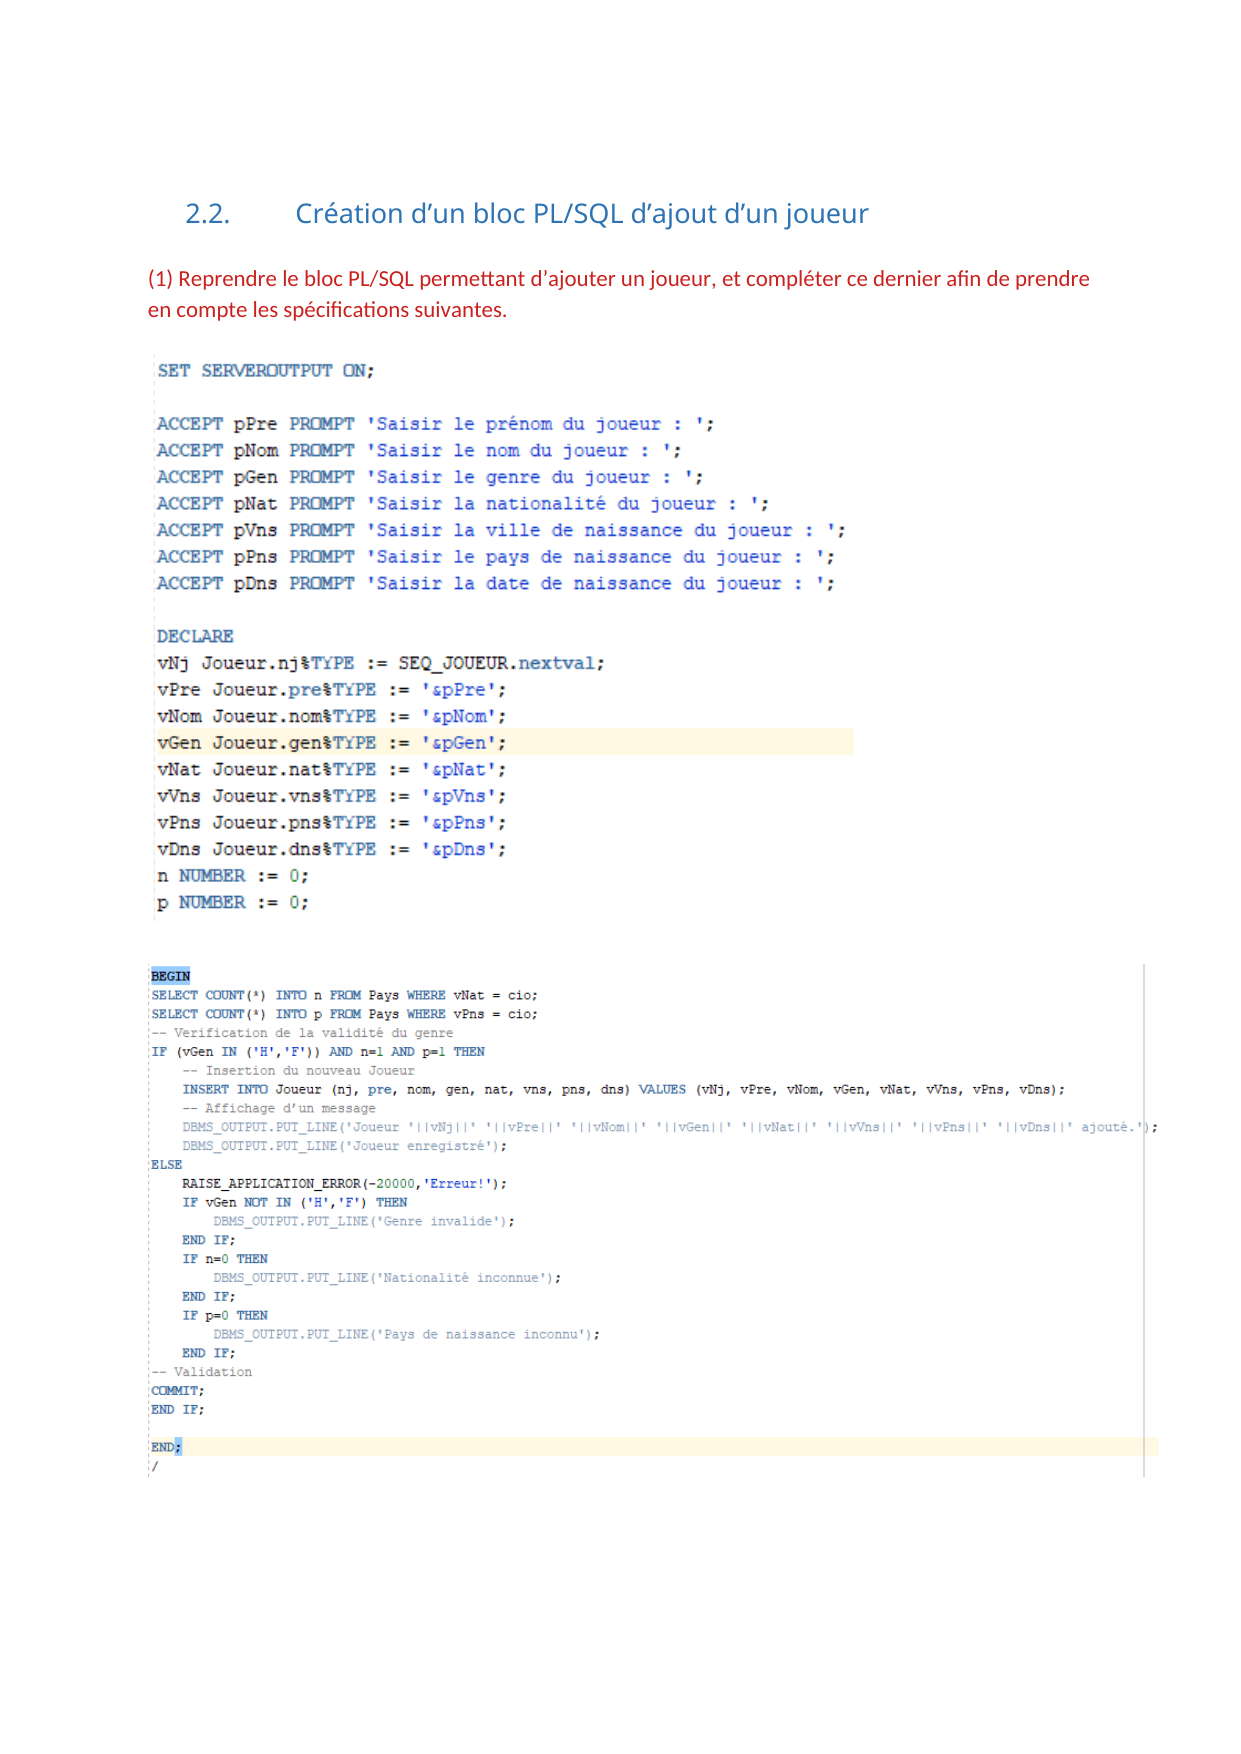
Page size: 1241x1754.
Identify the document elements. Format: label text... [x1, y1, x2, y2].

text (1) Reprendre le bloc PL/SQL permettant d’ajouter un joueur, et compléter ce dernier afin de prendre en compte les spécifications suivantes. [148, 264, 1093, 323]
picture [153, 355, 854, 921]
picture [147, 964, 1159, 1477]
subtitle Création d’un bloc PL/SQL d’ajout d’un joueur [185, 194, 1093, 231]
